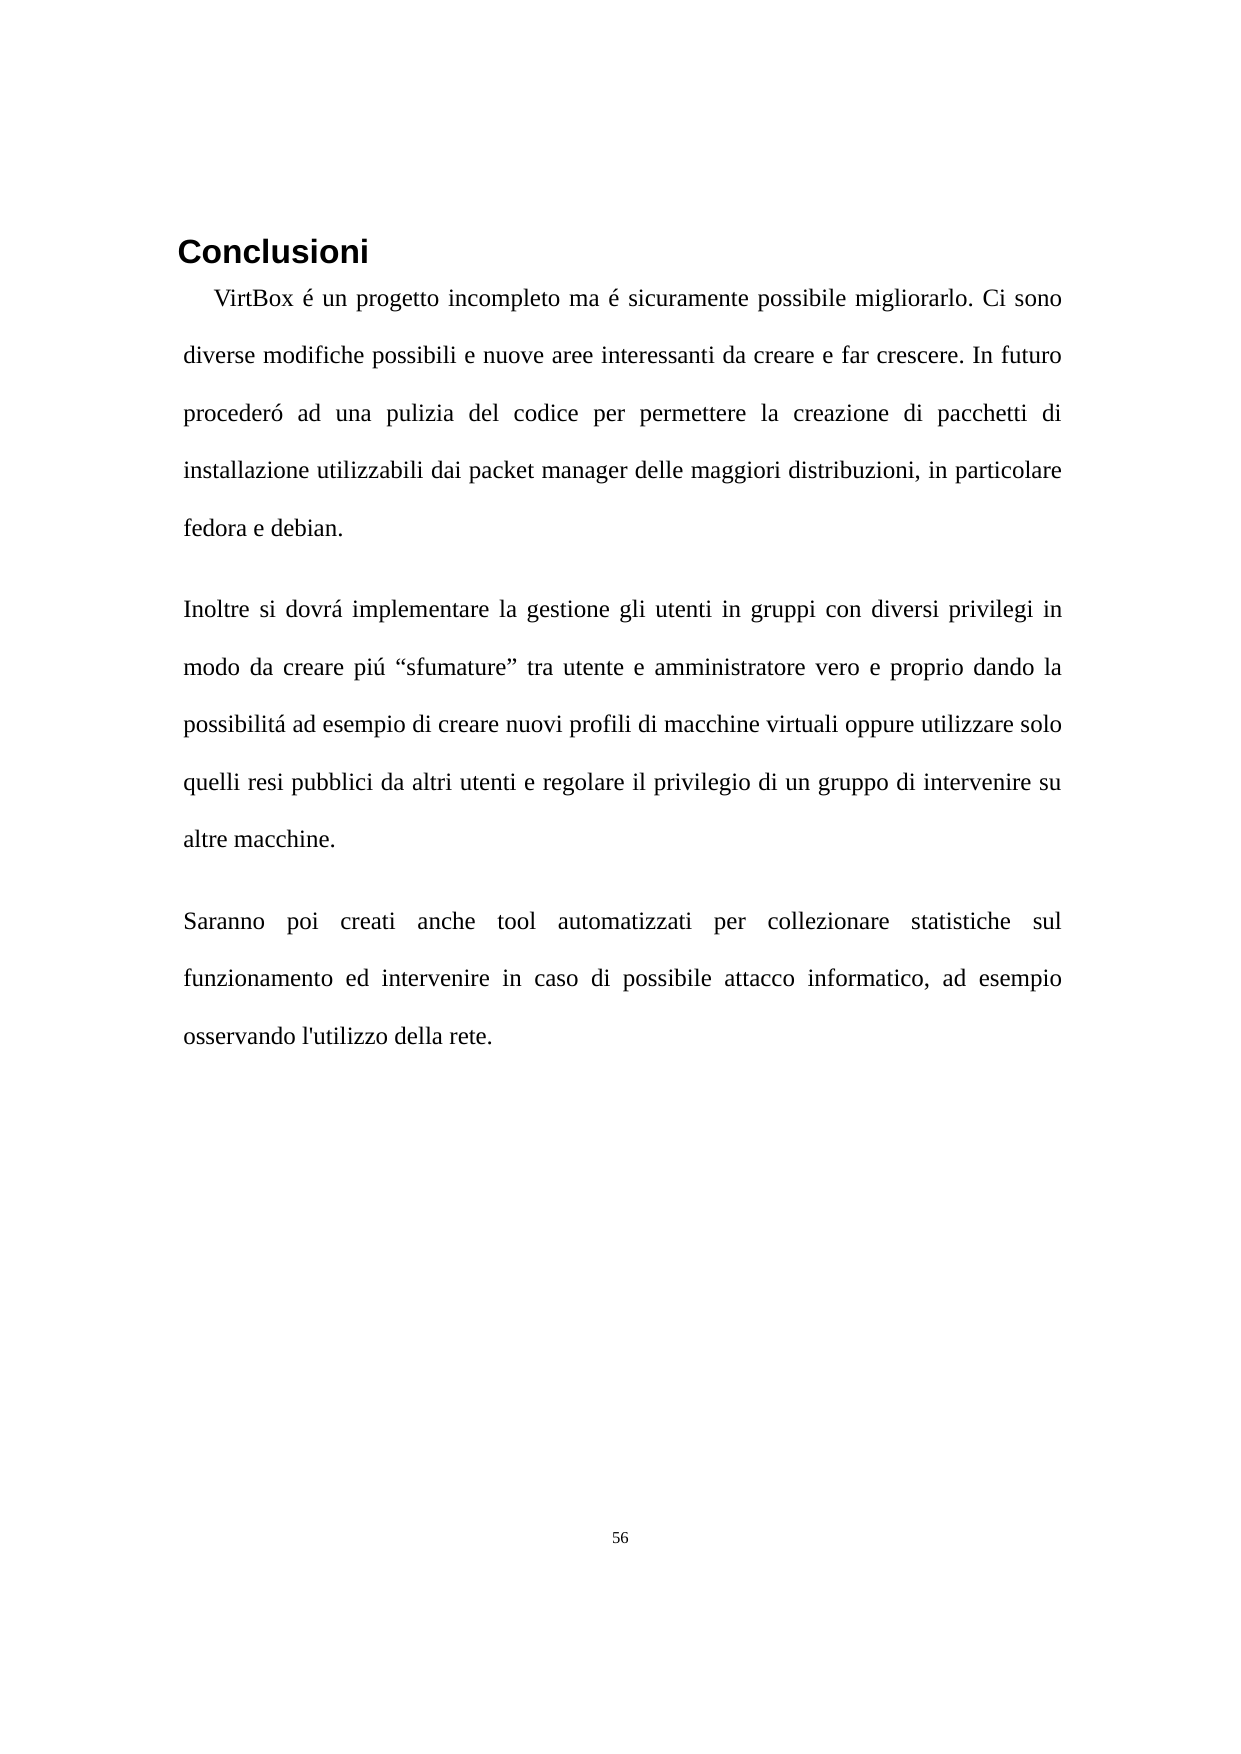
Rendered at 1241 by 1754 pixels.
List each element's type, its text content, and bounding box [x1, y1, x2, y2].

text Saranno poi creati anche tool automatizzati per collezionare statistiche sul funzionamento ed intervenire in caso di possibile attacco informatico, ad esempio osservando l'utilizzo della rete. [183, 906, 1063, 1049]
text VirtBox é un progetto incompleto ma é sicuramente possibile migliorarlo. Ci sono diverse modifiche possibili e nuove aree interessanti da creare e far crescere. In futuro procederó ad una pulizia del codice per permettere la creazione di pacchetti di installazione utilizzabili dai packet manager delle maggiori distribuzioni, in particolare fedora e debian. [183, 283, 1063, 542]
text Inoltre si dovrá implementare la gestione gli utenti in gruppi con diversi privilegi in modo da creare piú “sfumature” tra utente e amministratore vero e proprio dando la possibilitá ad esempio di creare nuovi profili di macchine virtuali oppure utilizzare solo quelli resi pubblici da altri utenti e regolare il privilegio di un gruppo di intervenire su altre macchine. [183, 594, 1063, 853]
subtitle Conclusioni [177, 232, 1063, 270]
